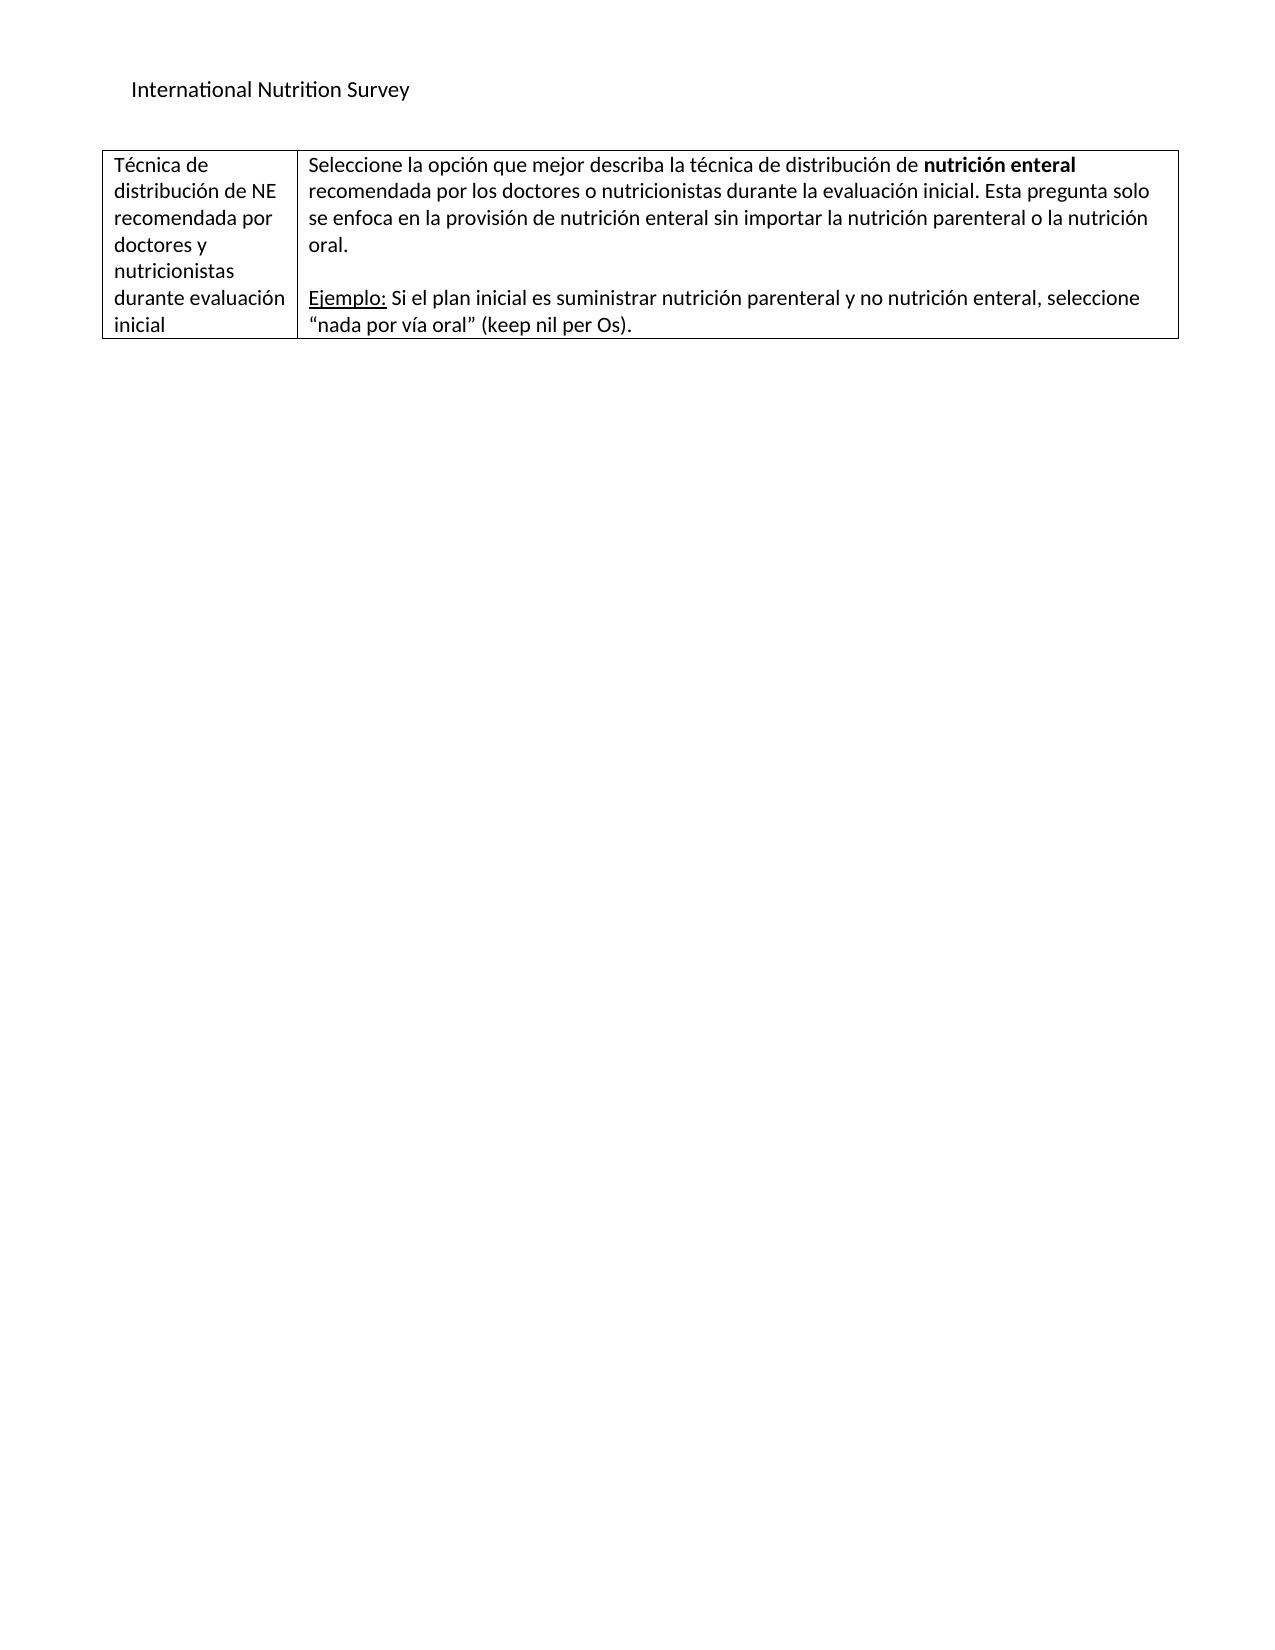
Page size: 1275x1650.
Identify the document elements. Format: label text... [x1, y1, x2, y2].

table_cell Seleccione la opción que mejor describa la técnica de distribución de nutrición enteral recomendada por los doctores o nutricionistas durante la evaluación inicial. Esta pregunta solo se enfoca en la provisión de nutrición enteral sin importar la nutrición parenteral o la nutrición oral. Ejemplo: Si el plan inicial es suministrar nutrición parenteral y no nutrición enteral, seleccione “nada por vía oral” (keep nil per Os). [298, 151, 1178, 338]
table_cell Técnica de distribución de NE recomendada por doctores y nutricionistas durante evaluación inicial [103, 151, 297, 338]
